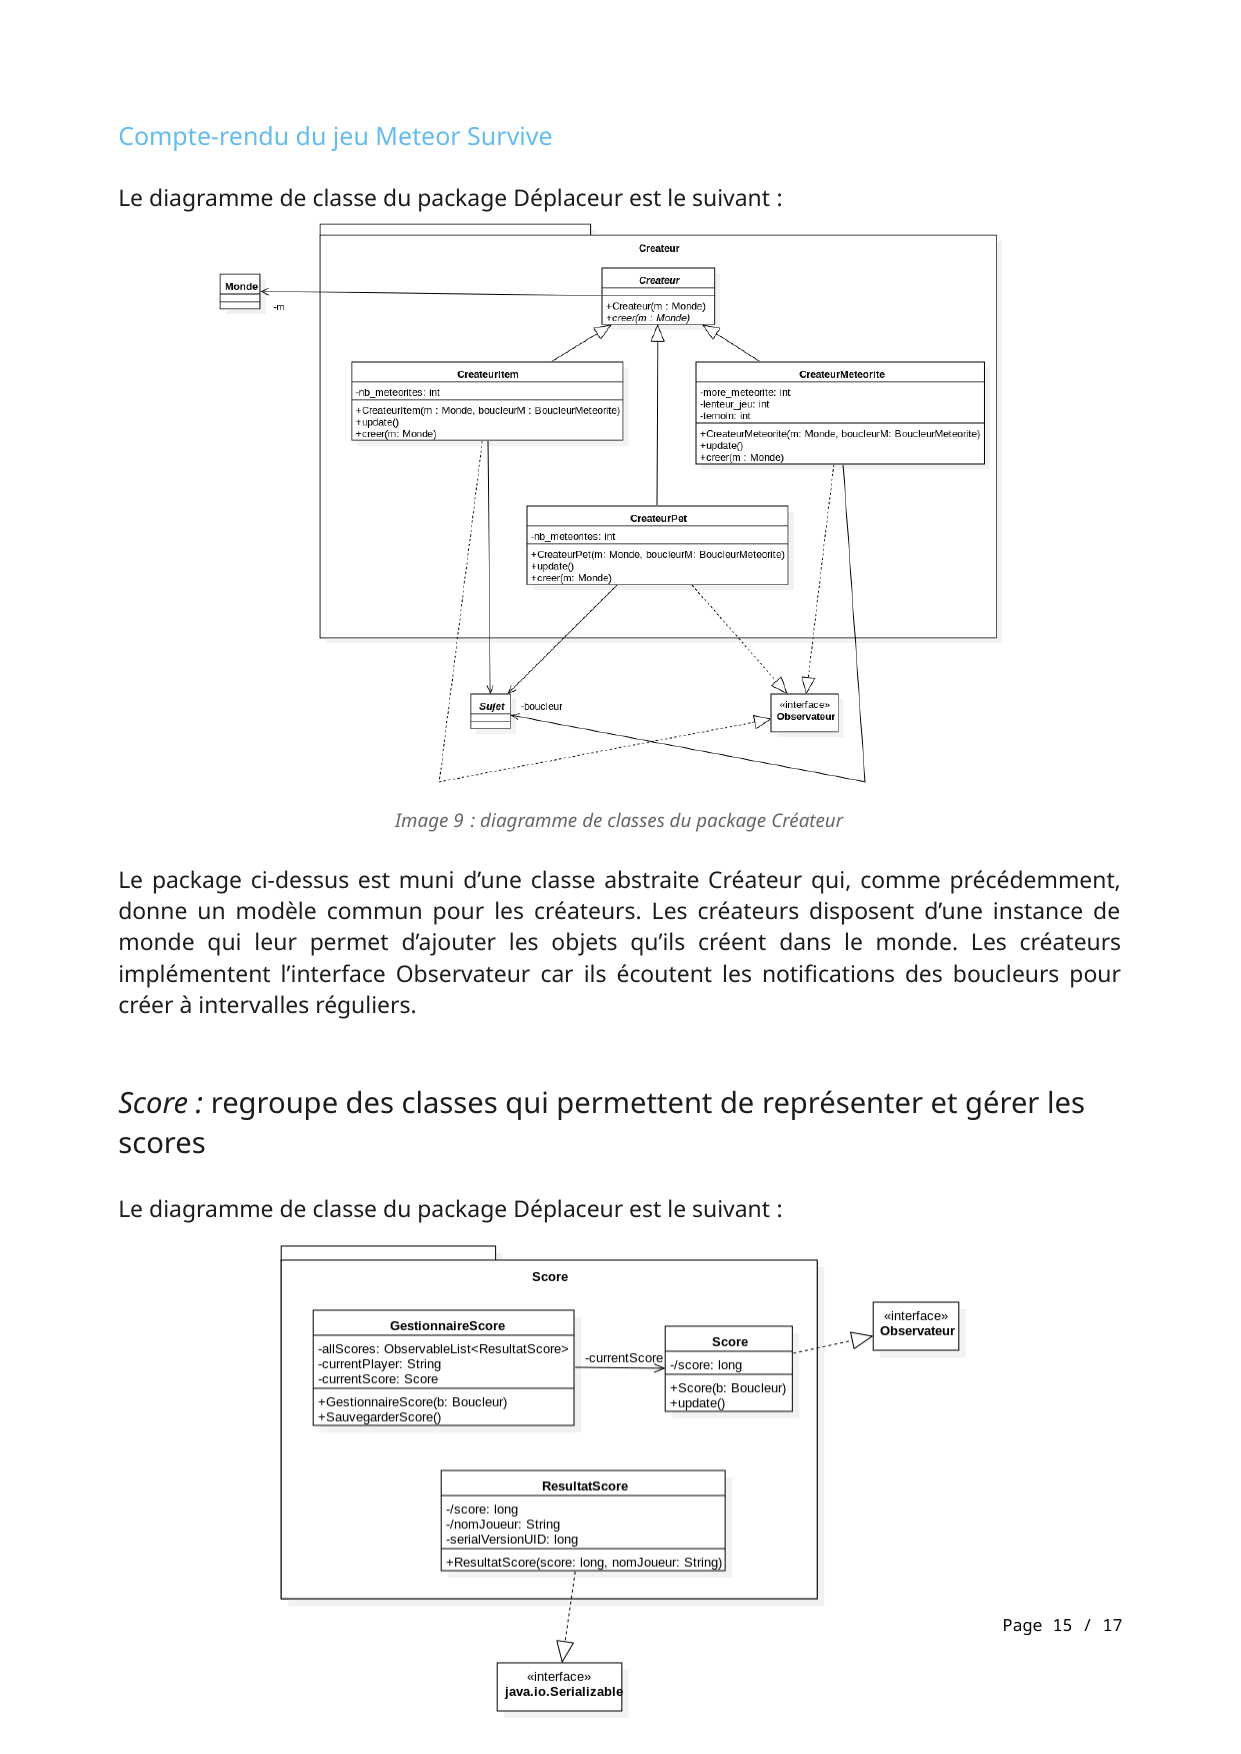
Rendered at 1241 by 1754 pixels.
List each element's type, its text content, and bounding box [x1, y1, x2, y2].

text Image 9 : diagramme de classes du package Créateur [118, 807, 1122, 833]
text Le diagramme de classe du package Déplaceur est le suivant : [118, 1193, 1122, 1224]
text Le package ci-dessus est muni d’une classe abstraite Créateur qui, comme précédemment, donne un modèle commun pour les créateurs. Les créateurs disposent d’une instance de monde qui leur permet d’ajouter les objets qu’ils créent dans le monde. Les créateurs implémentent l’interface Observateur car ils écoutent les notifications des boucleurs pour créer à intervalles réguliers. [118, 864, 1122, 1020]
picture [212, 216, 1004, 790]
text Score : regroupe des classes qui permettent de représenter et gérer les scores [118, 1083, 1122, 1162]
picture [271, 1237, 969, 1721]
text Le diagramme de classe du package Déplaceur est le suivant : [118, 182, 1122, 213]
